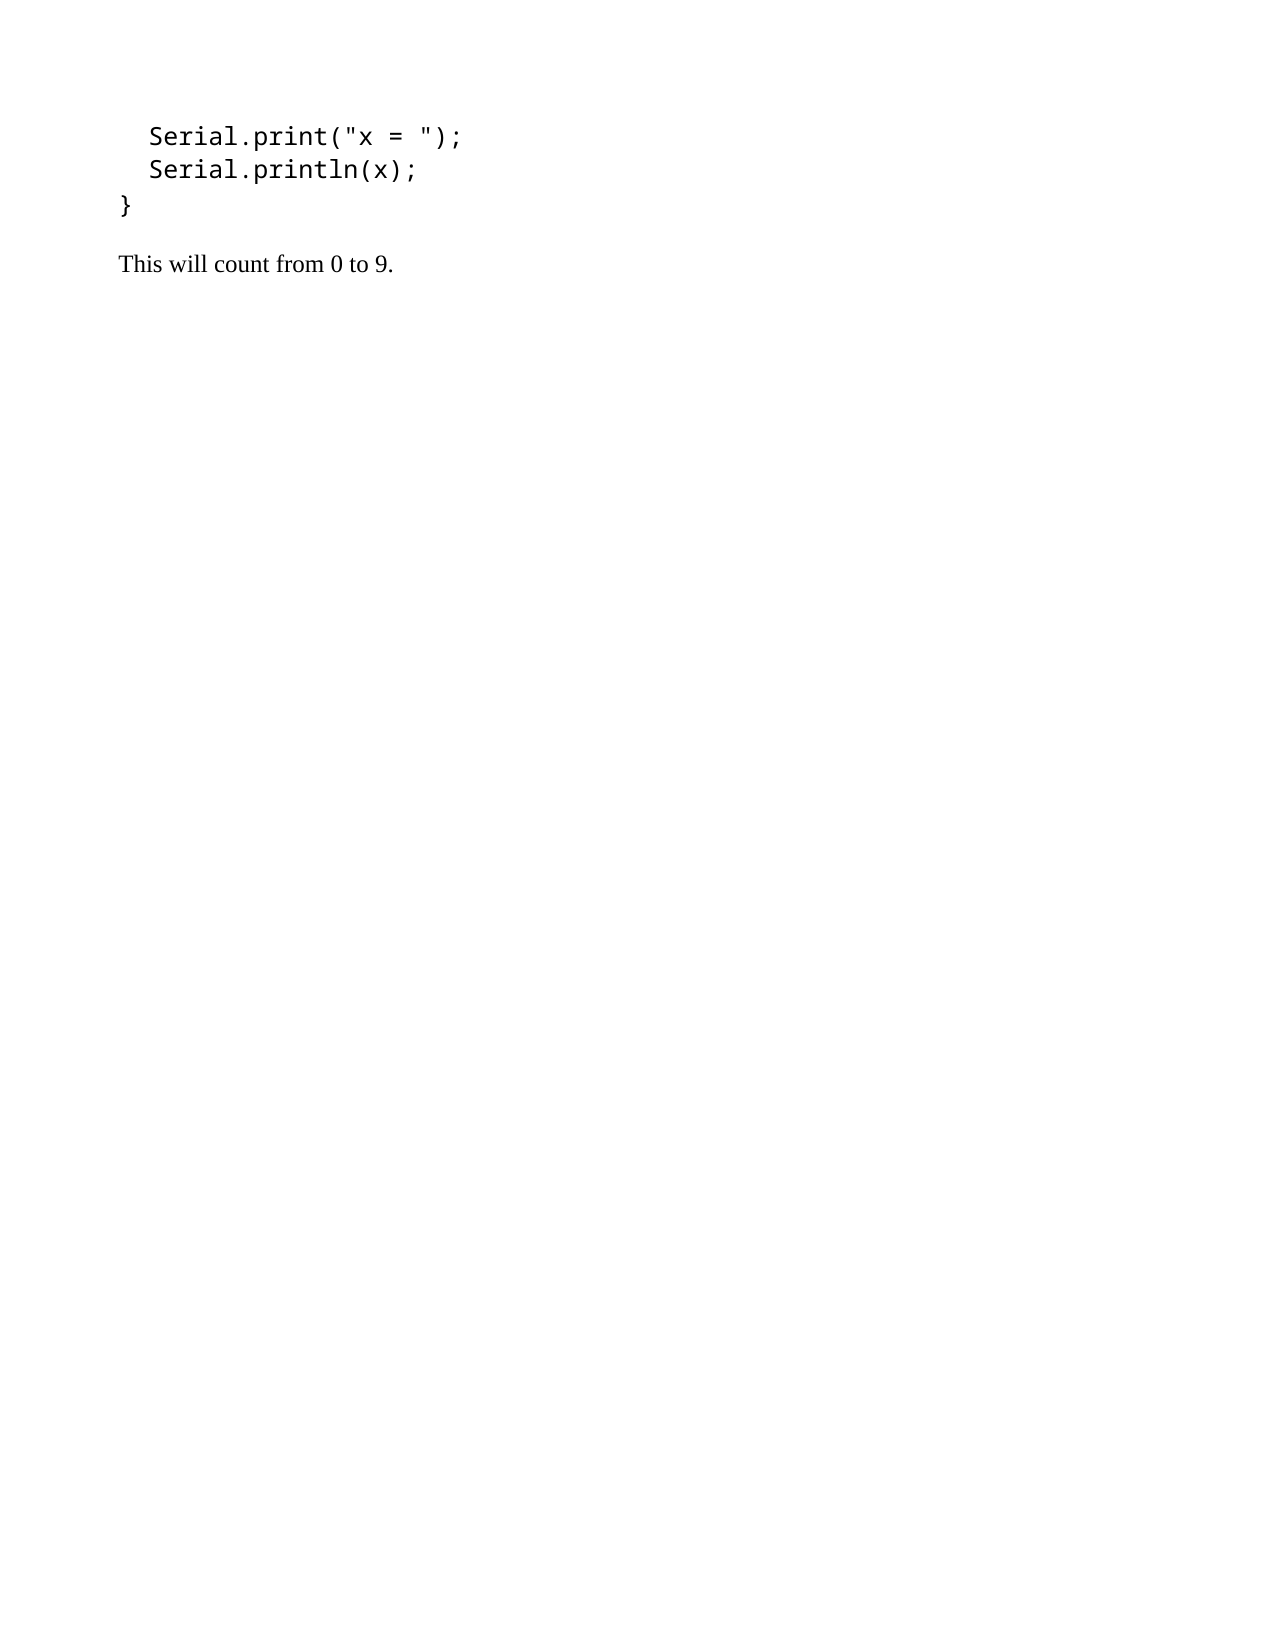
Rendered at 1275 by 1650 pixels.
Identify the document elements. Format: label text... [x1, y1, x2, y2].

text Serial.print("x = "); [118, 118, 1157, 152]
text This will count from 0 to 9. [118, 249, 1157, 278]
text Serial.println(x); [118, 152, 1157, 186]
text } [118, 186, 1157, 220]
